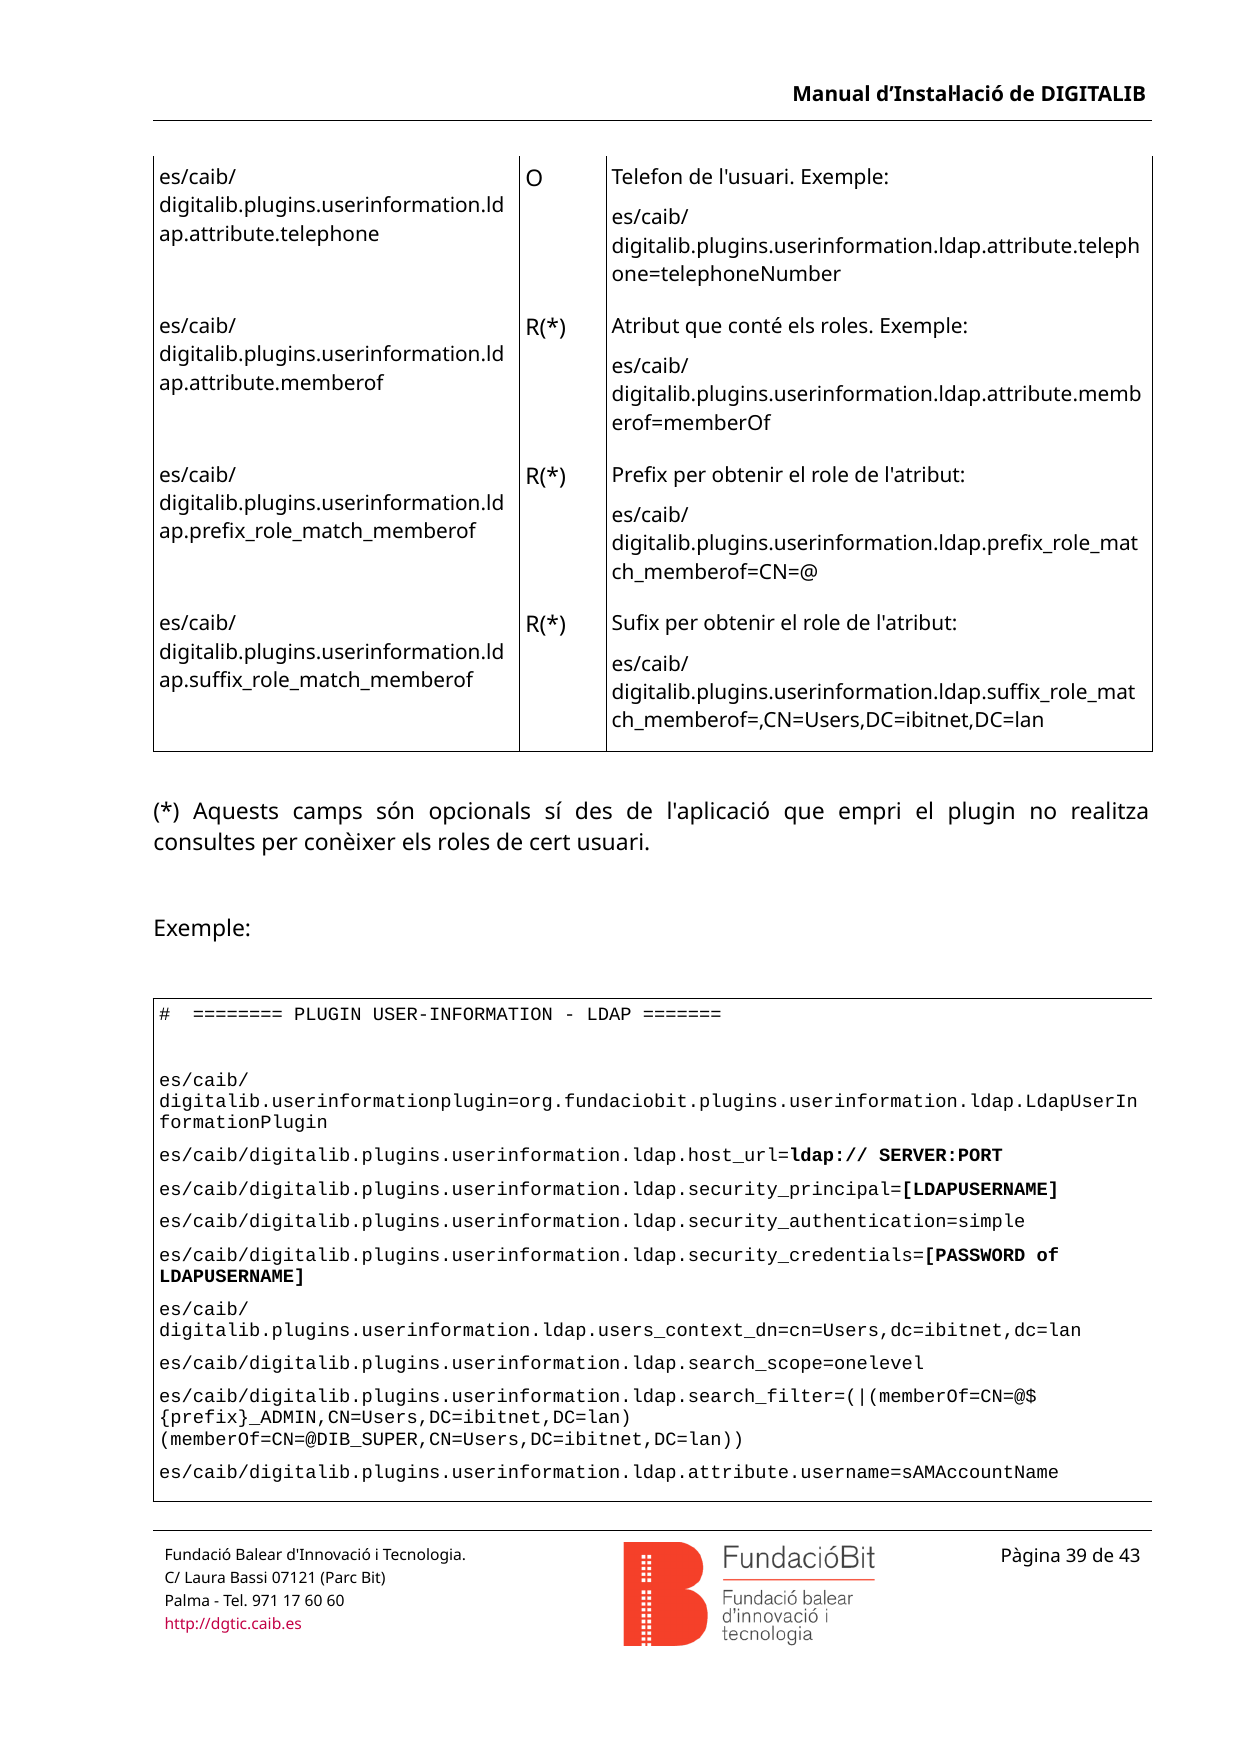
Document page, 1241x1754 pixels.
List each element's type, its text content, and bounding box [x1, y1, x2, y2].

table_cell es/caib/digitalib.plugins.userinformation.ldap.attribute.telephone [154, 156, 519, 305]
table_cell O [520, 156, 606, 305]
text Exemple: [153, 912, 1152, 943]
picture [623, 1542, 875, 1646]
table_cell es/caib/digitalib.plugins.userinformation.ldap.prefix_role_match_memberof [154, 454, 519, 603]
table_cell Telefon de l'usuari. Exemple: es/caib/digitalib.plugins.userinformation.ldap.attribute.telephone=telephoneNumber [607, 156, 1152, 305]
table_cell Sufix per obtenir el role de l'atribut: es/caib/digitalib.plugins.userinformation.ldap.suffix_role_match_memberof=,CN=Users,DC=ibitnet,DC=lan [607, 603, 1152, 751]
table_cell es/caib/digitalib.plugins.userinformation.ldap.attribute.memberof [154, 305, 519, 454]
table_cell R(*) [520, 454, 606, 603]
text (*) Aquests camps són opcionals sí des de l'aplicació que empri el plugin no realitza consultes per conèixer els roles de cert usuari. [153, 794, 1152, 857]
table_cell R(*) [520, 603, 606, 751]
table_cell R(*) [520, 305, 606, 454]
table_cell Atribut que conté els roles. Exemple: es/caib/digitalib.plugins.userinformation.ldap.attribute.memberof=memberOf [607, 305, 1152, 454]
table_header # ======== PLUGIN USER-INFORMATION - LDAP ======= es/caib/digitalib.userinformationplugin=org.fundaciobit.plugins.userinformation.ldap.LdapUserInformationPlugin es/caib/digitalib.plugins.userinformation.ldap.host_url=ldap:// SERVER:PORT es/caib/digitalib.plugins.userinformation.ldap.security_principal=[LDAPUSERNAME] es/caib/digitalib.plugins.userinformation.ldap.security_authentication=simple es/caib/digitalib.plugins.userinformation.ldap.security_credentials=[PASSWORD of LDAPUSERNAME] es/caib/digitalib.plugins.userinformation.ldap.users_context_dn=cn=Users,dc=ibitnet,dc=lan es/caib/digitalib.plugins.userinformation.ldap.search_scope=onelevel es/caib/digitalib.plugins.userinformation.ldap.search_filter=(|(memberOf=CN=@${prefix}_ADMIN,CN=Users,DC=ibitnet,DC=lan)(memberOf=CN=@DIB_SUPER,CN=Users,DC=ibitnet,DC=lan)) es/caib/digitalib.plugins.userinformation.ldap.attribute.username=sAMAccountName [154, 999, 1152, 1501]
table_cell es/caib/digitalib.plugins.userinformation.ldap.suffix_role_match_memberof [154, 603, 519, 751]
table_cell Prefix per obtenir el role de l'atribut: es/caib/digitalib.plugins.userinformation.ldap.prefix_role_match_memberof=CN=@ [607, 454, 1152, 603]
